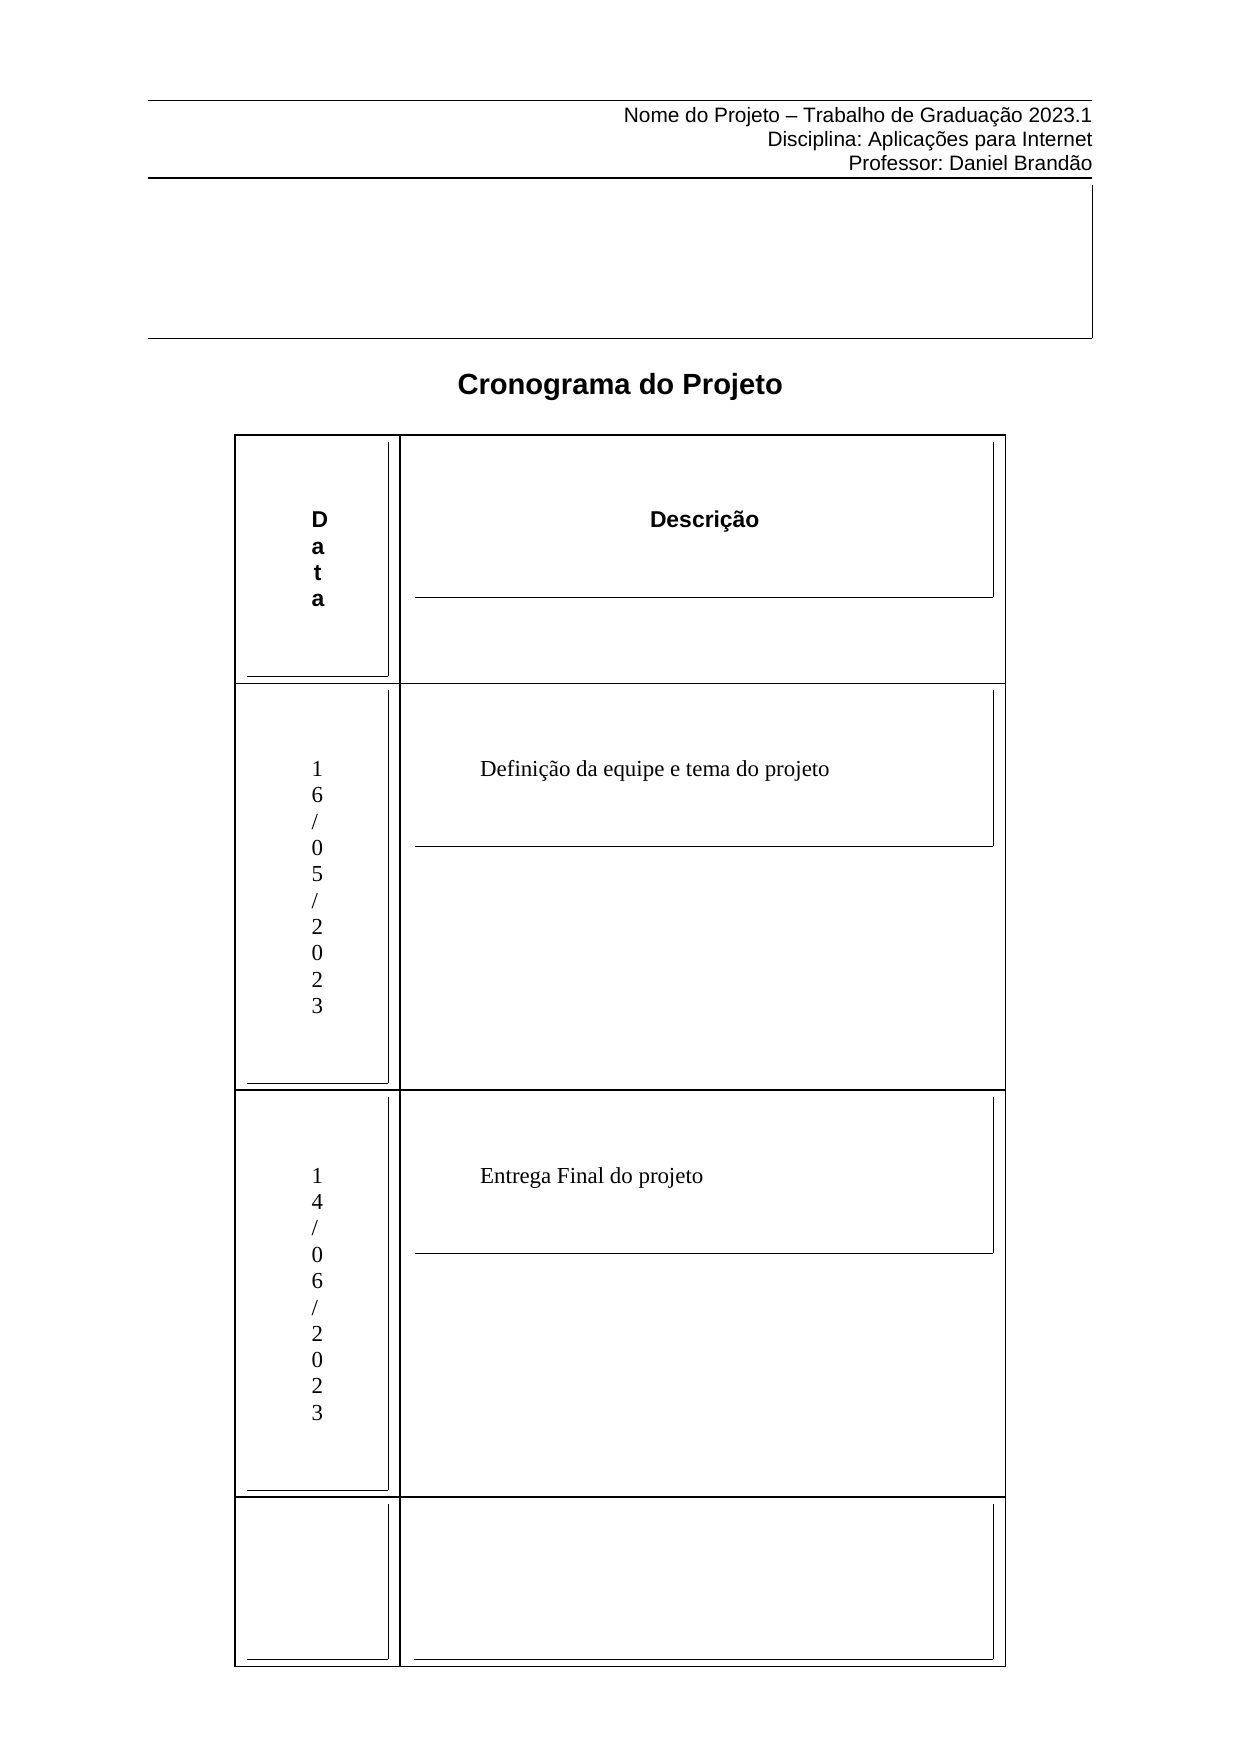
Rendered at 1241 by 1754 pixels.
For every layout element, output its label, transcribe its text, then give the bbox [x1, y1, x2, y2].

table_cell Definição da equipe e tema do projeto [401, 684, 1005, 1089]
table_cell 14/06/2023 [236, 1091, 399, 1496]
table_cell 16/05/2023 [236, 684, 399, 1089]
table_header Descrição [401, 436, 1005, 683]
table_cell Entrega Final do projeto [401, 1091, 1005, 1496]
table_cell [401, 1498, 1005, 1666]
text Cronograma do Projeto [148, 367, 1092, 400]
table_header Data [236, 436, 399, 683]
table_cell [236, 1498, 399, 1666]
